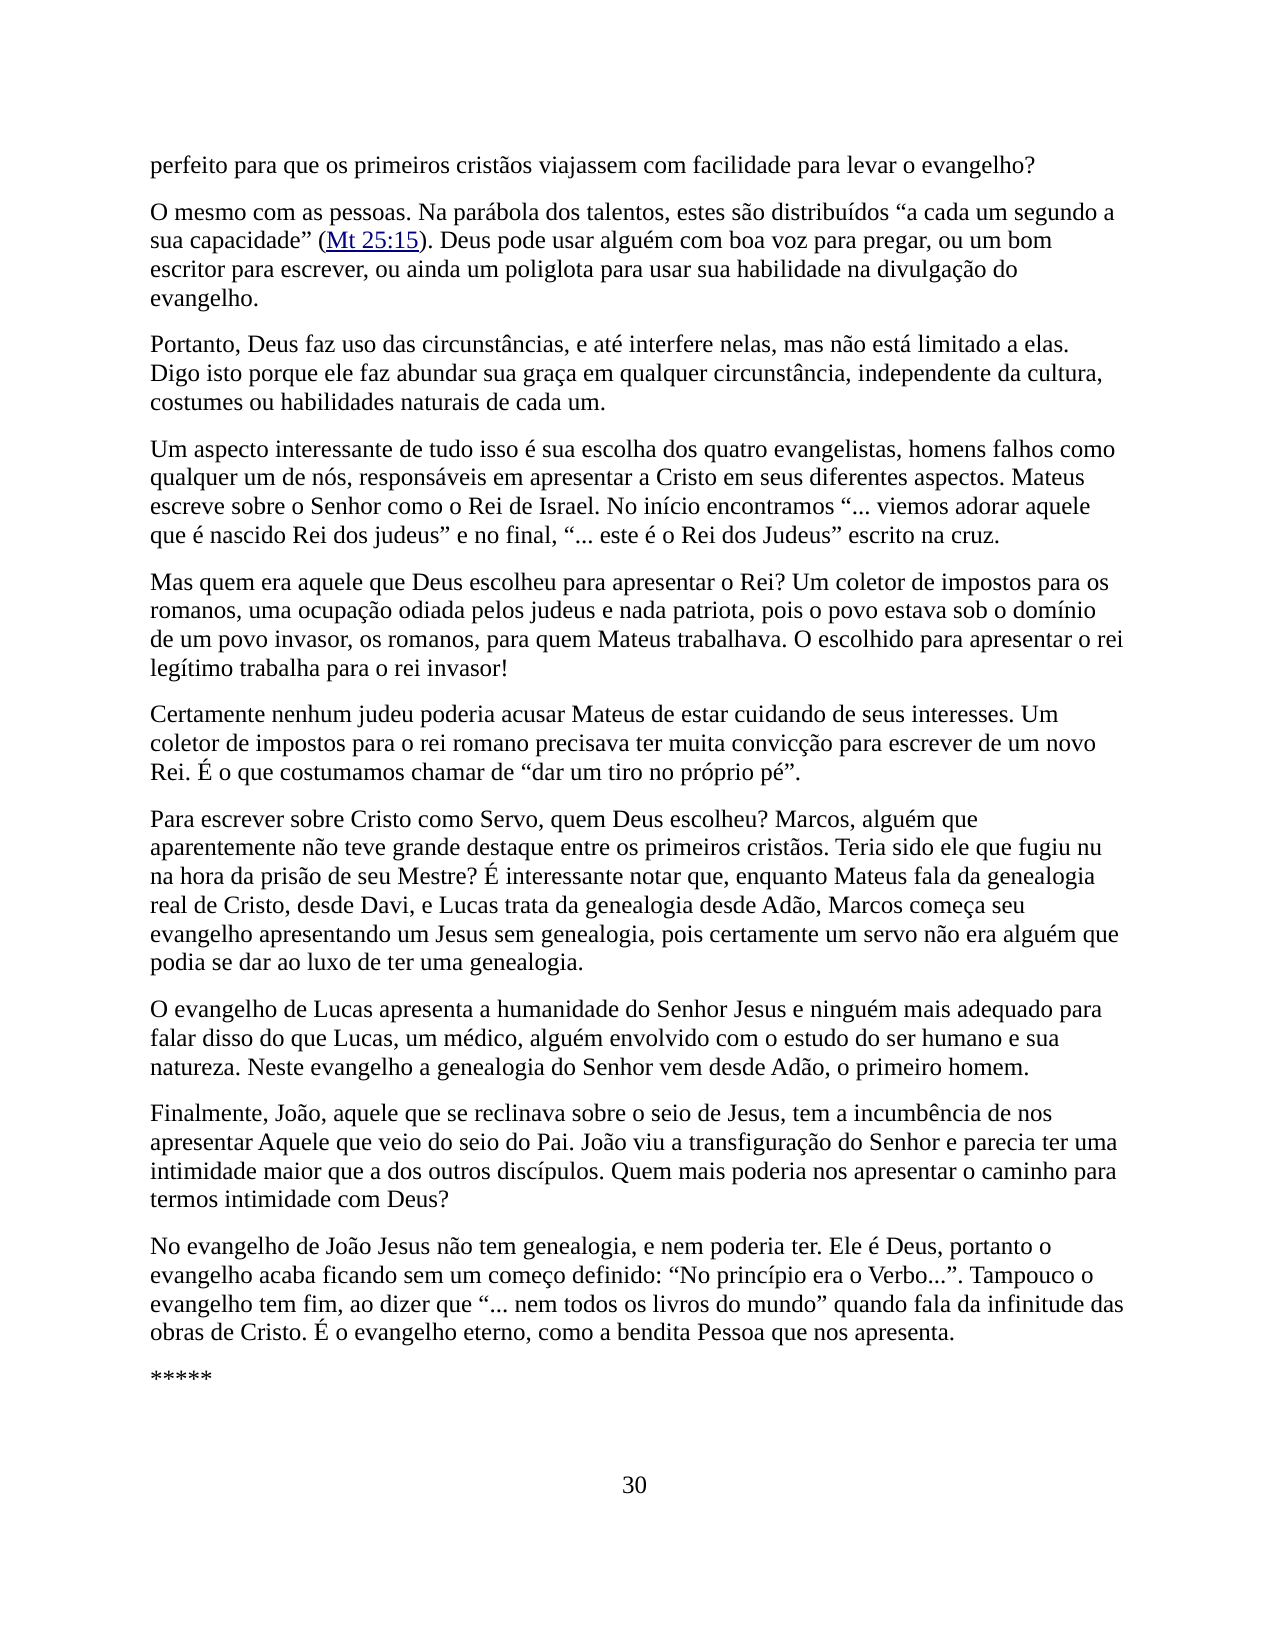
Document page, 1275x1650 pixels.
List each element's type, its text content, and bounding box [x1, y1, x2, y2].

text perfeito para que os primeiros cristãos viajassem com facilidade para levar o evangelho? [150, 150, 1125, 179]
text Portanto, Deus faz uso das circunstâncias, e até interfere nelas, mas não está limitado a elas. Digo isto porque ele faz abundar sua graça em qualquer circunstância, independente da cultura, costumes ou habilidades naturais de cada um. [150, 329, 1125, 416]
text Mas quem era aquele que Deus escolheu para apresentar o Rei? Um coletor de impostos para os romanos, uma ocupação odiada pelos judeus e nada patriota, pois o povo estava sob o domínio de um povo invasor, os romanos, para quem Mateus trabalhava. O escolhido para apresentar o rei legítimo trabalha para o rei invasor! [150, 567, 1125, 682]
text Certamente nenhum judeu poderia acusar Mateus de estar cuidando de seus interesses. Um coletor de impostos para o rei romano precisava ter muita convicção para escrever de um novo Rei. É o que costumamos chamar de “dar um tiro no próprio pé”. [150, 699, 1125, 786]
text ***** [150, 1364, 1125, 1393]
text Finalmente, João, aquele que se reclinava sobre o seio de Jesus, tem a incumbência de nos apresentar Aquele que veio do seio do Pai. João viu a transfiguração do Senhor e parecia ter uma intimidade maior que a dos outros discípulos. Quem mais poderia nos apresentar o caminho para termos intimidade com Deus? [150, 1098, 1125, 1213]
text O evangelho de Lucas apresenta a humanidade do Senhor Jesus e ninguém mais adequado para falar disso do que Lucas, um médico, alguém envolvido com o estudo do ser humano e sua natureza. Neste evangelho a genealogia do Senhor vem desde Adão, o primeiro homem. [150, 994, 1125, 1080]
text O mesmo com as pessoas. Na parábola dos talentos, estes são distribuídos “a cada um segundo a sua capacidade” (Mt 25:15). Deus pode usar alguém com boa voz para pregar, ou um bom escritor para escrever, ou ainda um poliglota para usar sua habilidade na divulgação do evangelho. [150, 197, 1125, 312]
text Um aspecto interessante de tudo isso é sua escolha dos quatro evangelistas, homens falhos como qualquer um de nós, responsáveis em apresentar a Cristo em seus diferentes aspectos. Mateus escreve sobre o Senhor como o Rei de Israel. No início encontramos “... viemos adorar aquele que é nascido Rei dos judeus” e no final, “... este é o Rei dos Judeus” escrito na cruz. [150, 434, 1125, 549]
text Para escrever sobre Cristo como Servo, quem Deus escolheu? Marcos, alguém que aparentemente não teve grande destaque entre os primeiros cristãos. Teria sido ele que fugiu nu na hora da prisão de seu Mestre? É interessante notar que, enquanto Mateus fala da genealogia real de Cristo, desde Davi, e Lucas trata da genealogia desde Adão, Marcos começa seu evangelho apresentando um Jesus sem genealogia, pois certamente um servo não era alguém que podia se dar ao luxo de ter uma genealogia. [150, 804, 1125, 976]
text No evangelho de João Jesus não tem genealogia, e nem poderia ter. Ele é Deus, portanto o evangelho acaba ficando sem um começo definido: “No princípio era o Verbo...”. Tampouco o evangelho tem fim, ao dizer que “... nem todos os livros do mundo” quando fala da infinitude das obras de Cristo. É o evangelho eterno, como a bendita Pessoa que nos apresenta. [150, 1231, 1125, 1346]
